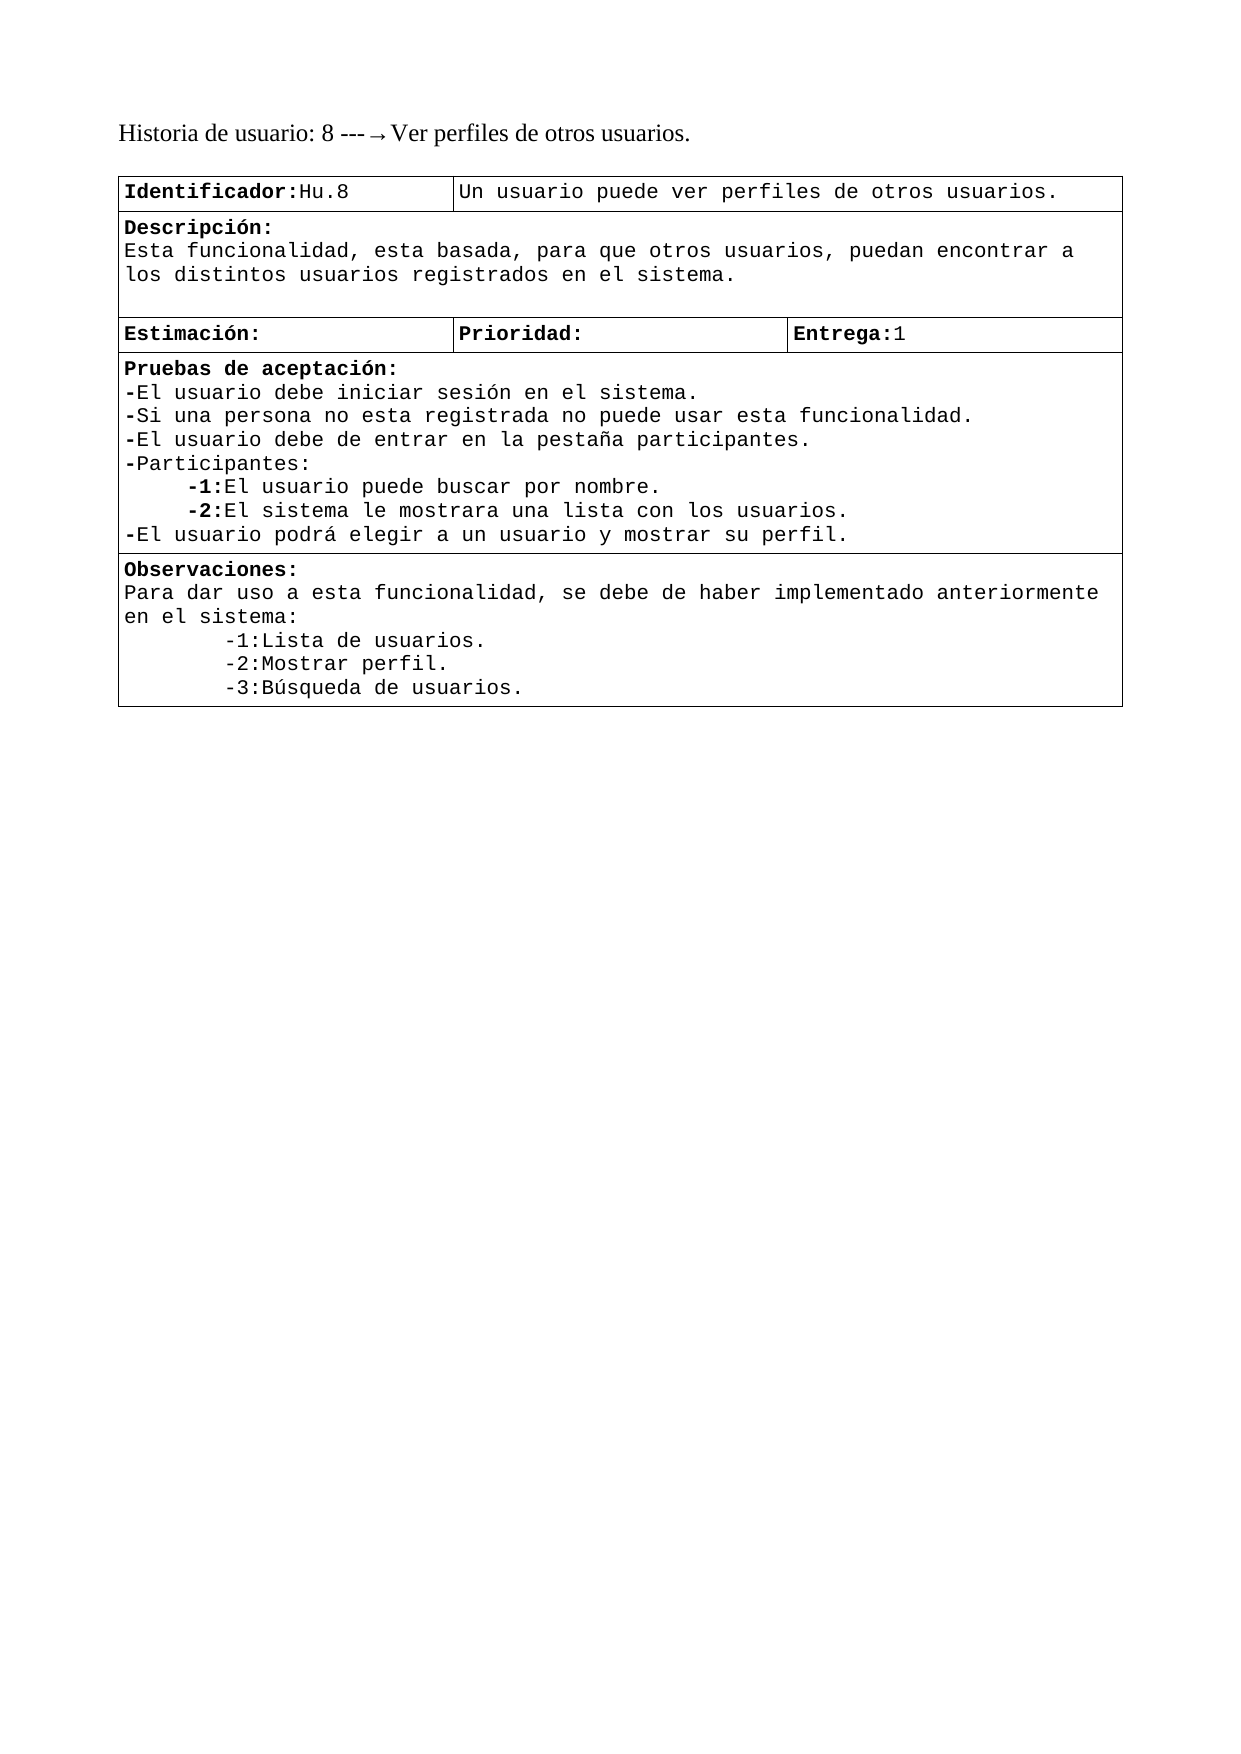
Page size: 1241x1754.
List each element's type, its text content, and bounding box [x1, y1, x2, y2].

table_header Identificador:Hu.8 [119, 177, 453, 211]
table_header Un usuario puede ver perfiles de otros usuarios. [454, 177, 1122, 211]
table_cell Estimación: [119, 318, 453, 352]
table_cell Prioridad: [454, 318, 787, 352]
table_cell Observaciones: Para dar uso a esta funcionalidad, se debe de haber implementado anteriormente en el sistema: -1:Lista de usuarios. -2:Mostrar perfil. -3:Búsqueda de usuarios. [119, 554, 1122, 706]
table_cell Entrega:1 [788, 318, 1122, 352]
text Historia de usuario: 8 ---→Ver perfiles de otros usuarios. [118, 118, 1122, 147]
table_cell Pruebas de aceptación: -El usuario debe iniciar sesión en el sistema. -Si una persona no esta registrada no puede usar esta funcionalidad. -El usuario debe de entrar en la pestaña participantes. -Participantes: -1:El usuario puede buscar por nombre. -2:El sistema le mostrara una lista con los usuarios. -El usuario podrá elegir a un usuario y mostrar su perfil. [119, 353, 1122, 553]
table_cell Descripción: Esta funcionalidad, esta basada, para que otros usuarios, puedan encontrar a los distintos usuarios registrados en el sistema. [119, 212, 1122, 317]
